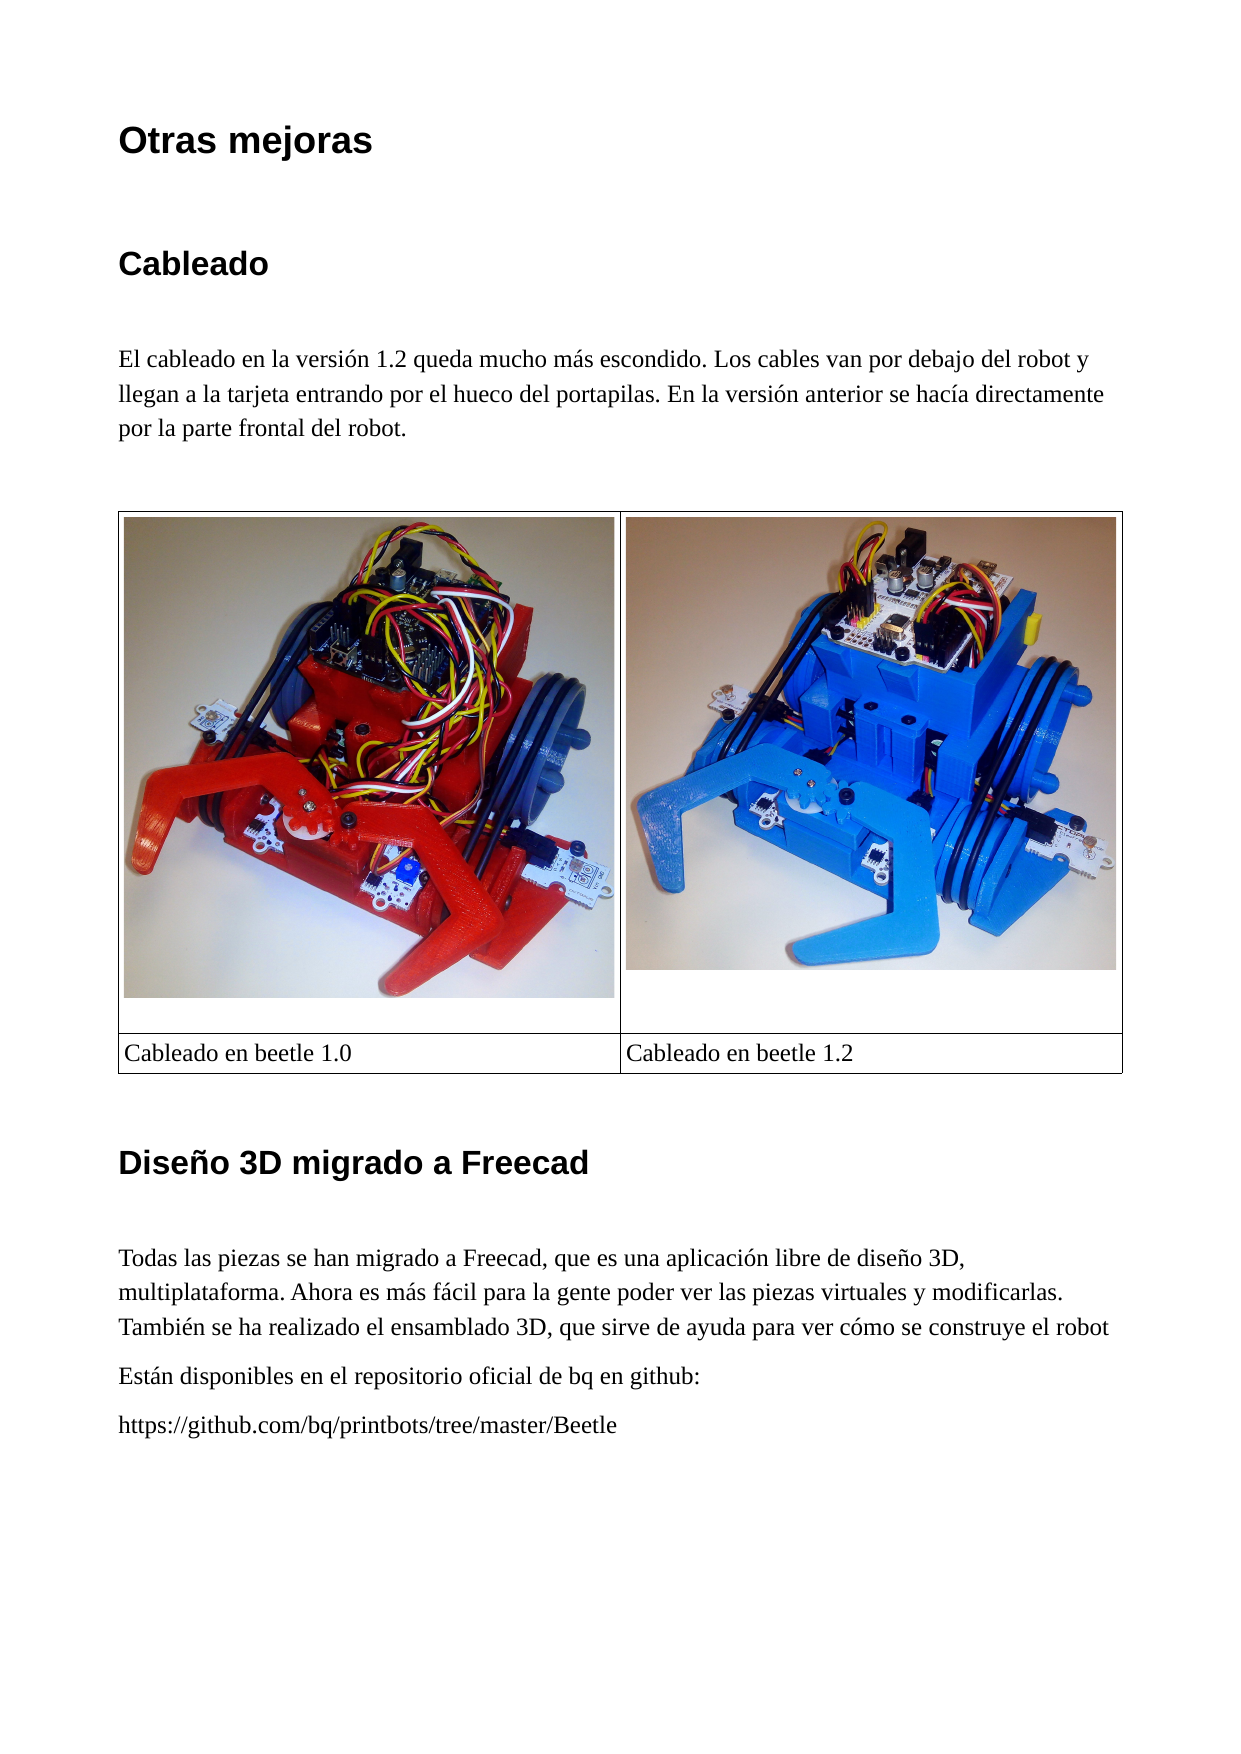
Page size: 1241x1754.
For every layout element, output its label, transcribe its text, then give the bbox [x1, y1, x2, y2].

text Están disponibles en el repositorio oficial de bq en github: [118, 1361, 1122, 1390]
table_cell Cableado en beetle 1.2 [621, 1034, 1122, 1073]
picture [625, 517, 1117, 970]
subtitle Diseño 3D migrado a Freecad [118, 1143, 1122, 1181]
text https://github.com/bq/printbots/tree/master/Beetle [118, 1410, 1122, 1439]
text Todas las piezas se han migrado a Freecad, que es una aplicación libre de diseño 3D, multiplataforma. Ahora es más fácil para la gente poder ver las piezas virtuales y modificarlas. También se ha realizado el ensamblado 3D, que sirve de ayuda para ver cómo se construye el robot [118, 1243, 1122, 1341]
subtitle Cableado [118, 244, 1122, 283]
text El cableado en la versión 1.2 queda mucho más escondido. Los cables van por debajo del robot y llegan a la tarjeta entrando por el hueco del portapilas. En la versión anterior se hacía directamente por la parte frontal del robot. [118, 344, 1122, 442]
table_header [119, 512, 620, 1032]
table_header [621, 512, 1122, 1032]
table_cell Cableado en beetle 1.0 [119, 1034, 620, 1073]
picture [123, 517, 615, 998]
subtitle Otras mejoras [118, 118, 1122, 162]
